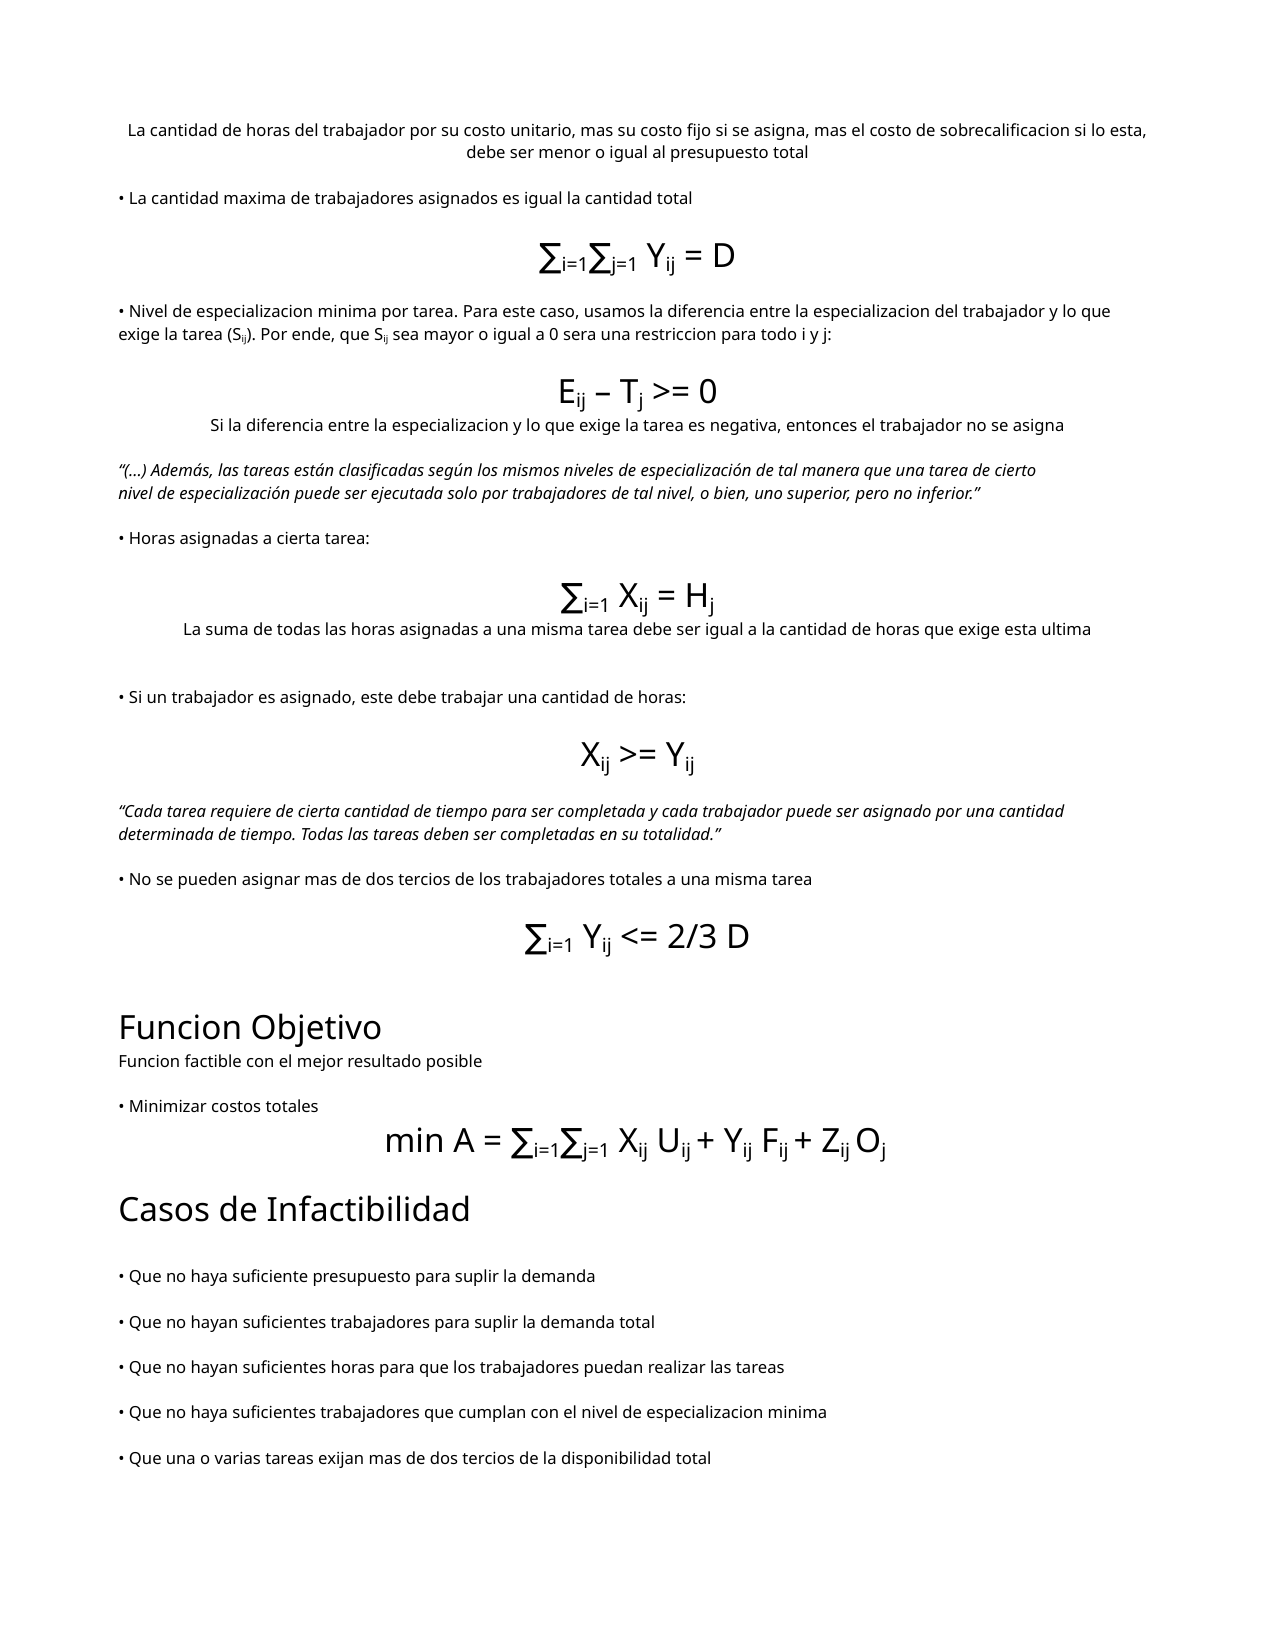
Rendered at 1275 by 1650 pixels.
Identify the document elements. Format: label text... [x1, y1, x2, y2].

text Si la diferencia entre la especializacion y lo que exige la tarea es negativa, entonces el trabajador no se asigna [118, 413, 1157, 436]
text • Si un trabajador es asignado, este debe trabajar una cantidad de horas: [118, 686, 1157, 708]
text nivel de especialización puede ser ejecutada solo por trabajadores de tal nivel, o bien, uno superior, pero no inferior.” [118, 481, 1157, 504]
text • Que no hayan suficientes horas para que los trabajadores puedan realizar las tareas [118, 1356, 1157, 1378]
text La suma de todas las horas asignadas a una misma tarea debe ser igual a la cantidad de horas que exige esta ultima [118, 618, 1157, 640]
text Xij >= Yij [118, 731, 1157, 777]
text • Que una o varias tareas exijan mas de dos tercios de la disponibilidad total [118, 1447, 1157, 1469]
text ∑i=1∑j=1 Yij = D [118, 232, 1157, 277]
text ∑i=1 Xij = Hj [118, 572, 1157, 618]
text • Nivel de especializacion minima por tarea. Para este caso, usamos la diferencia entre la especializacion del trabajador y lo que exige la tarea (Sij). Por ende, que Sij sea mayor o igual a 0 sera una restriccion para todo i y j: [118, 300, 1157, 345]
text La cantidad de horas del trabajador por su costo unitario, mas su costo fijo si se asigna, mas el costo de sobrecalificacion si lo esta, debe ser menor o igual al presupuesto total [118, 118, 1157, 163]
text • Que no hayan suficientes trabajadores para suplir la demanda total [118, 1310, 1157, 1333]
text • Que no haya suficiente presupuesto para suplir la demanda [118, 1265, 1157, 1288]
text Funcion factible con el mejor resultado posible [118, 1049, 1157, 1072]
text Eij – Tj >= 0 [118, 368, 1157, 413]
text min A = ∑i=1∑j=1 Xij Uij + Yij Fij + Zij Oj [118, 1117, 1157, 1163]
text • La cantidad maxima de trabajadores asignados es igual la cantidad total [118, 186, 1157, 209]
text Funcion Objetivo [118, 1004, 1157, 1049]
text • No se pueden asignar mas de dos tercios de los trabajadores totales a una misma tarea [118, 867, 1157, 890]
text • Horas asignadas a cierta tarea: [118, 527, 1157, 549]
text Casos de Infactibilidad [118, 1185, 1157, 1231]
text “Cada tarea requiere de cierta cantidad de tiempo para ser completada y cada trabajador puede ser asignado por una cantidad determinada de tiempo. Todas las tareas deben ser completadas en su totalidad.” [118, 799, 1157, 845]
text • Que no haya suficientes trabajadores que cumplan con el nivel de especializacion minima [118, 1401, 1157, 1424]
text • Minimizar costos totales [118, 1094, 1157, 1117]
text “(...) Además, las tareas están clasificadas según los mismos niveles de especialización de tal manera que una tarea de cierto [118, 459, 1157, 481]
text ∑i=1 Yij <= 2/3 D [118, 913, 1157, 958]
